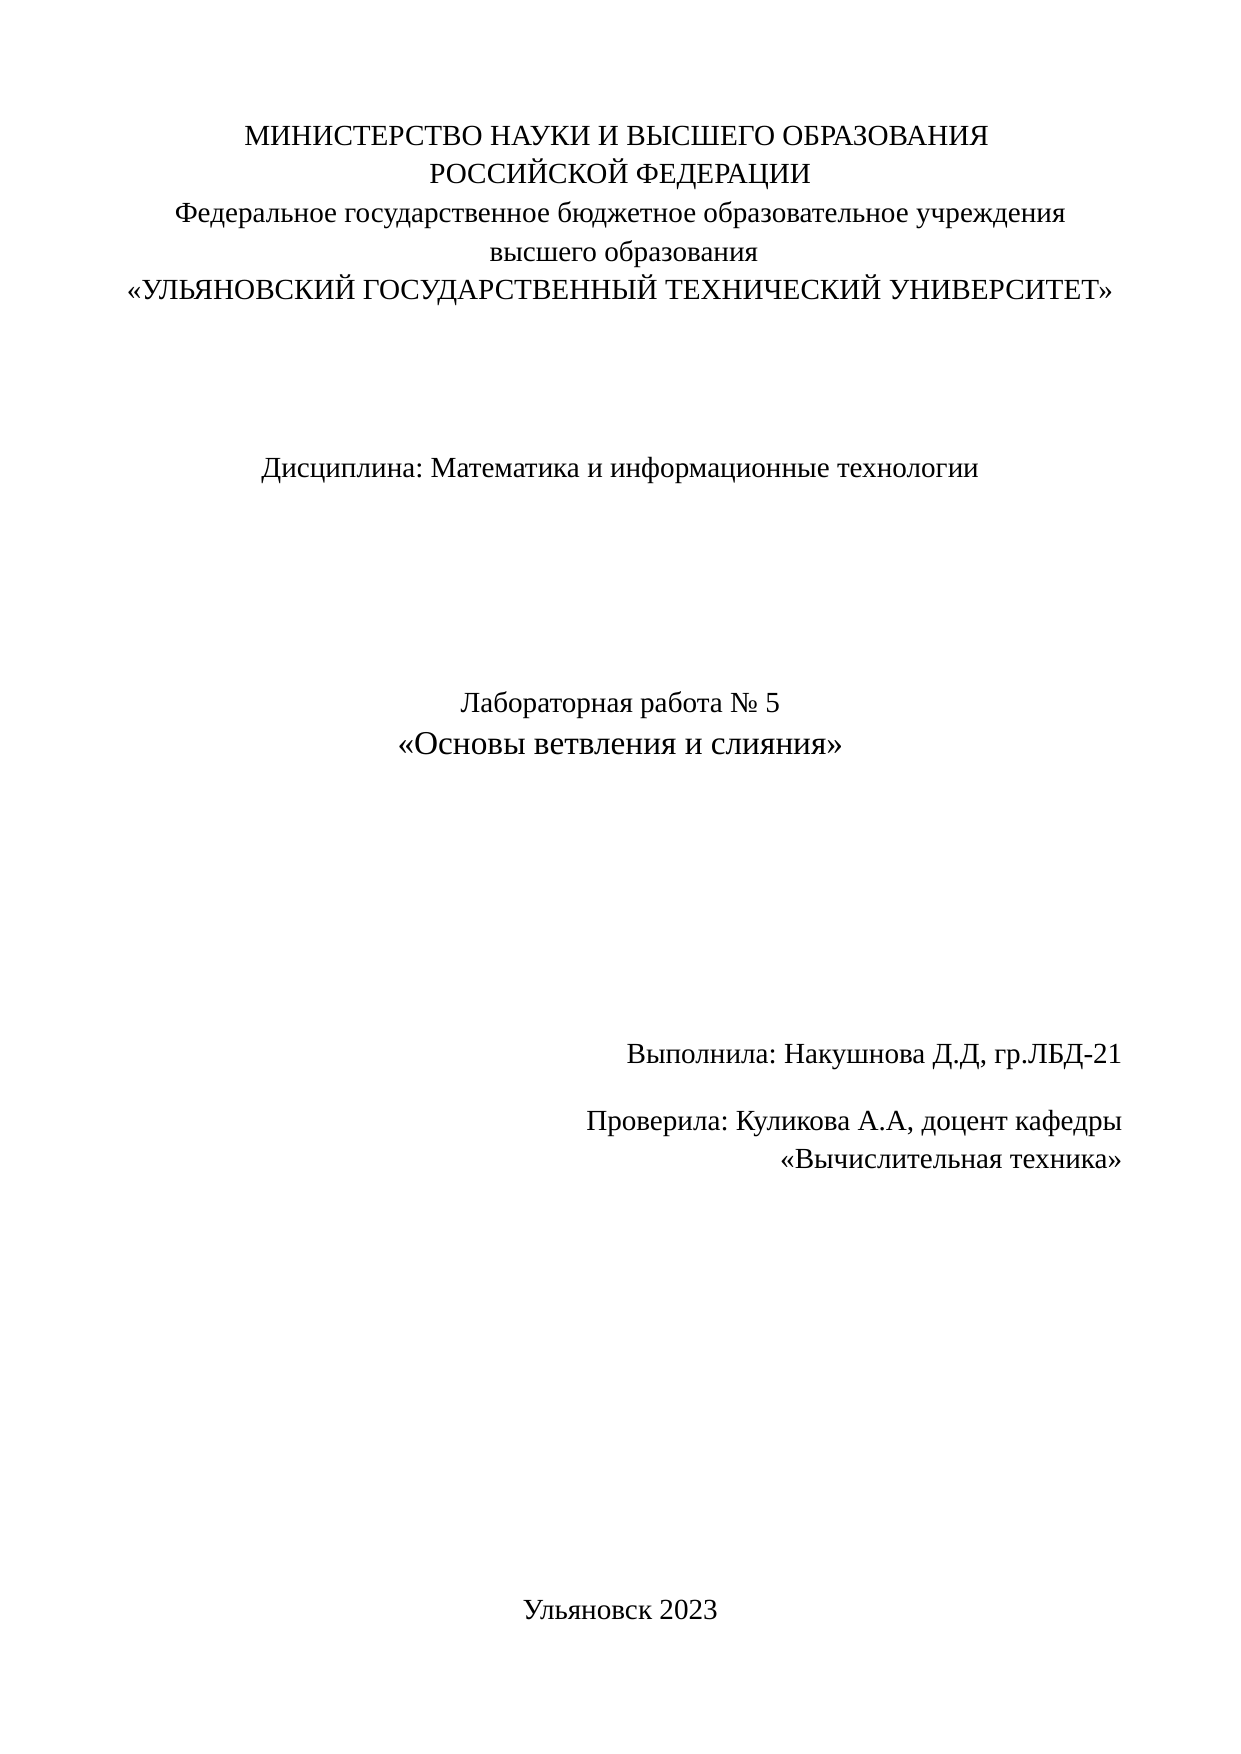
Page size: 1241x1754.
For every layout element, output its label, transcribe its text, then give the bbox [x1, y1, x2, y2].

text «УЛЬЯНОВСКИЙ ГОСУДАРСТВЕННЫЙ ТЕХНИЧЕСКИЙ УНИВЕРСИТЕТ» [118, 272, 1122, 306]
text Лабораторная работа № 5 [118, 685, 1122, 718]
text Федеральное государственное бюджетное образовательное учреждения [118, 195, 1122, 229]
text Ульяновск 2023 [118, 1592, 1122, 1626]
text РОССИЙСКОЙ ФЕДЕРАЦИИ [118, 157, 1122, 190]
text высшего образования [118, 234, 1122, 267]
text Выполнила: Накушнова Д.Д, гр.ЛБД-21 [118, 1036, 1122, 1069]
text «Основы ветвления и слияния» [118, 723, 1122, 762]
text МИНИСТЕРСТВО НАУКИ И ВЫСШЕГО ОБРАЗОВАНИЯ [118, 118, 1122, 152]
text Проверила: Куликова А.А, доцент кафедры «Вычислительная техника» [118, 1103, 1122, 1175]
text Дисциплина: Математика и информационные технологии [118, 450, 1122, 483]
